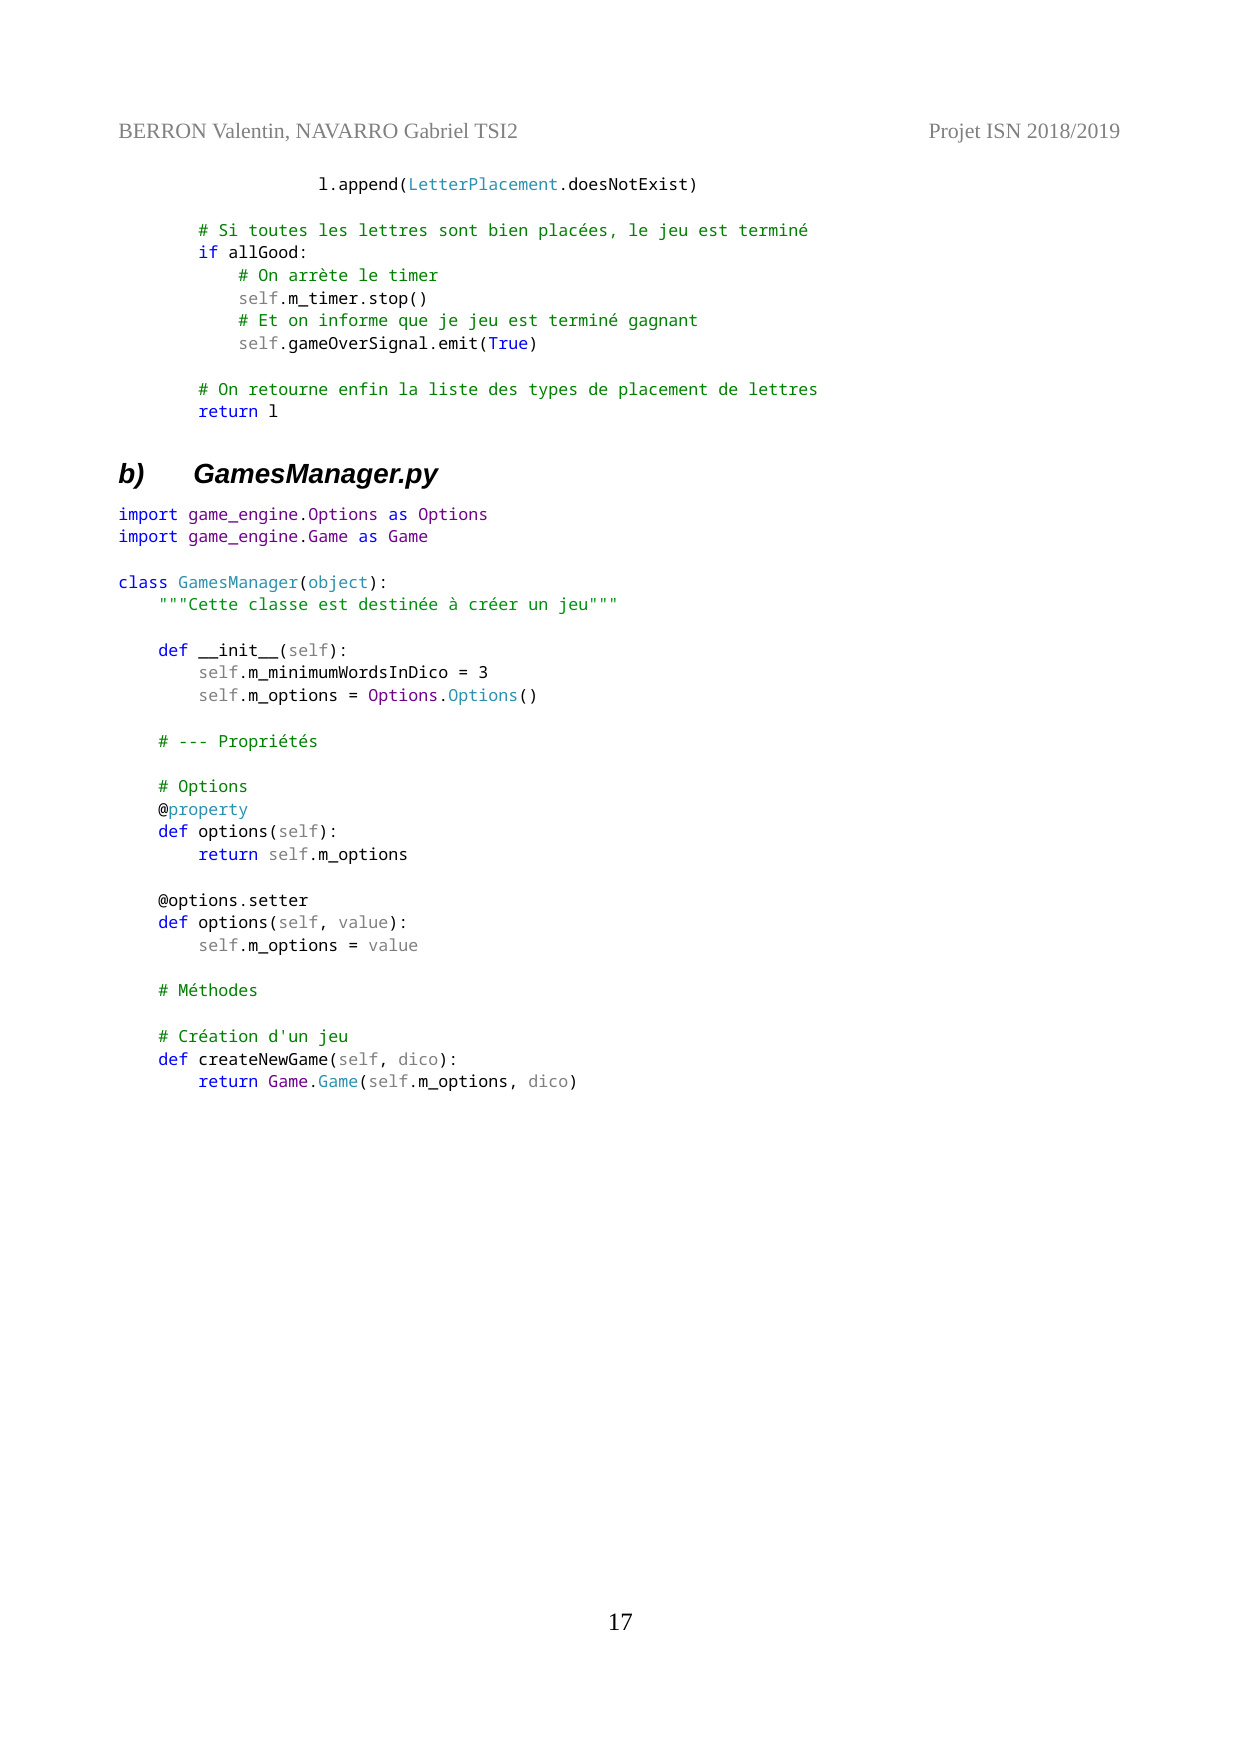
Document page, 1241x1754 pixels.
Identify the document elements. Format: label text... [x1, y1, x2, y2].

text return Game.Game(self.m_options, dico) [118, 1070, 1122, 1093]
text def createNewGame(self, dico): [118, 1047, 1122, 1070]
text # On retourne enfin la liste des types de placement de lettres [118, 377, 1122, 400]
text self.m_options = Options.Options() [118, 684, 1122, 707]
text # Si toutes les lettres sont bien placées, le jeu est terminé [118, 218, 1122, 241]
subtitle GamesManager.py [118, 458, 1122, 490]
text # Et on informe que je jeu est terminé gagnant [118, 309, 1122, 332]
text # Création d'un jeu [118, 1024, 1122, 1047]
text if allGood: [118, 241, 1122, 264]
text # --- Propriétés [118, 729, 1122, 752]
text self.m_minimumWordsInDico = 3 [118, 661, 1122, 684]
text self.gameOverSignal.emit(True) [118, 332, 1122, 354]
text def options(self, value): [118, 911, 1122, 934]
text self.m_options = value [118, 934, 1122, 956]
text # On arrète le timer [118, 264, 1122, 286]
text """Cette classe est destinée à créer un jeu""" [118, 593, 1122, 616]
text class GamesManager(object): [118, 570, 1122, 593]
text # Méthodes [118, 979, 1122, 1002]
text return self.m_options [118, 843, 1122, 866]
text import game_engine.Options as Options [118, 502, 1122, 525]
text def options(self): [118, 820, 1122, 843]
text # Options [118, 775, 1122, 797]
text @options.setter [118, 888, 1122, 911]
text def __init__(self): [118, 638, 1122, 661]
text return l [118, 400, 1122, 423]
text import game_engine.Game as Game [118, 525, 1122, 548]
text self.m_timer.stop() [118, 286, 1122, 309]
text l.append(LetterPlacement.doesNotExist) [118, 173, 1122, 196]
text @property [118, 797, 1122, 820]
